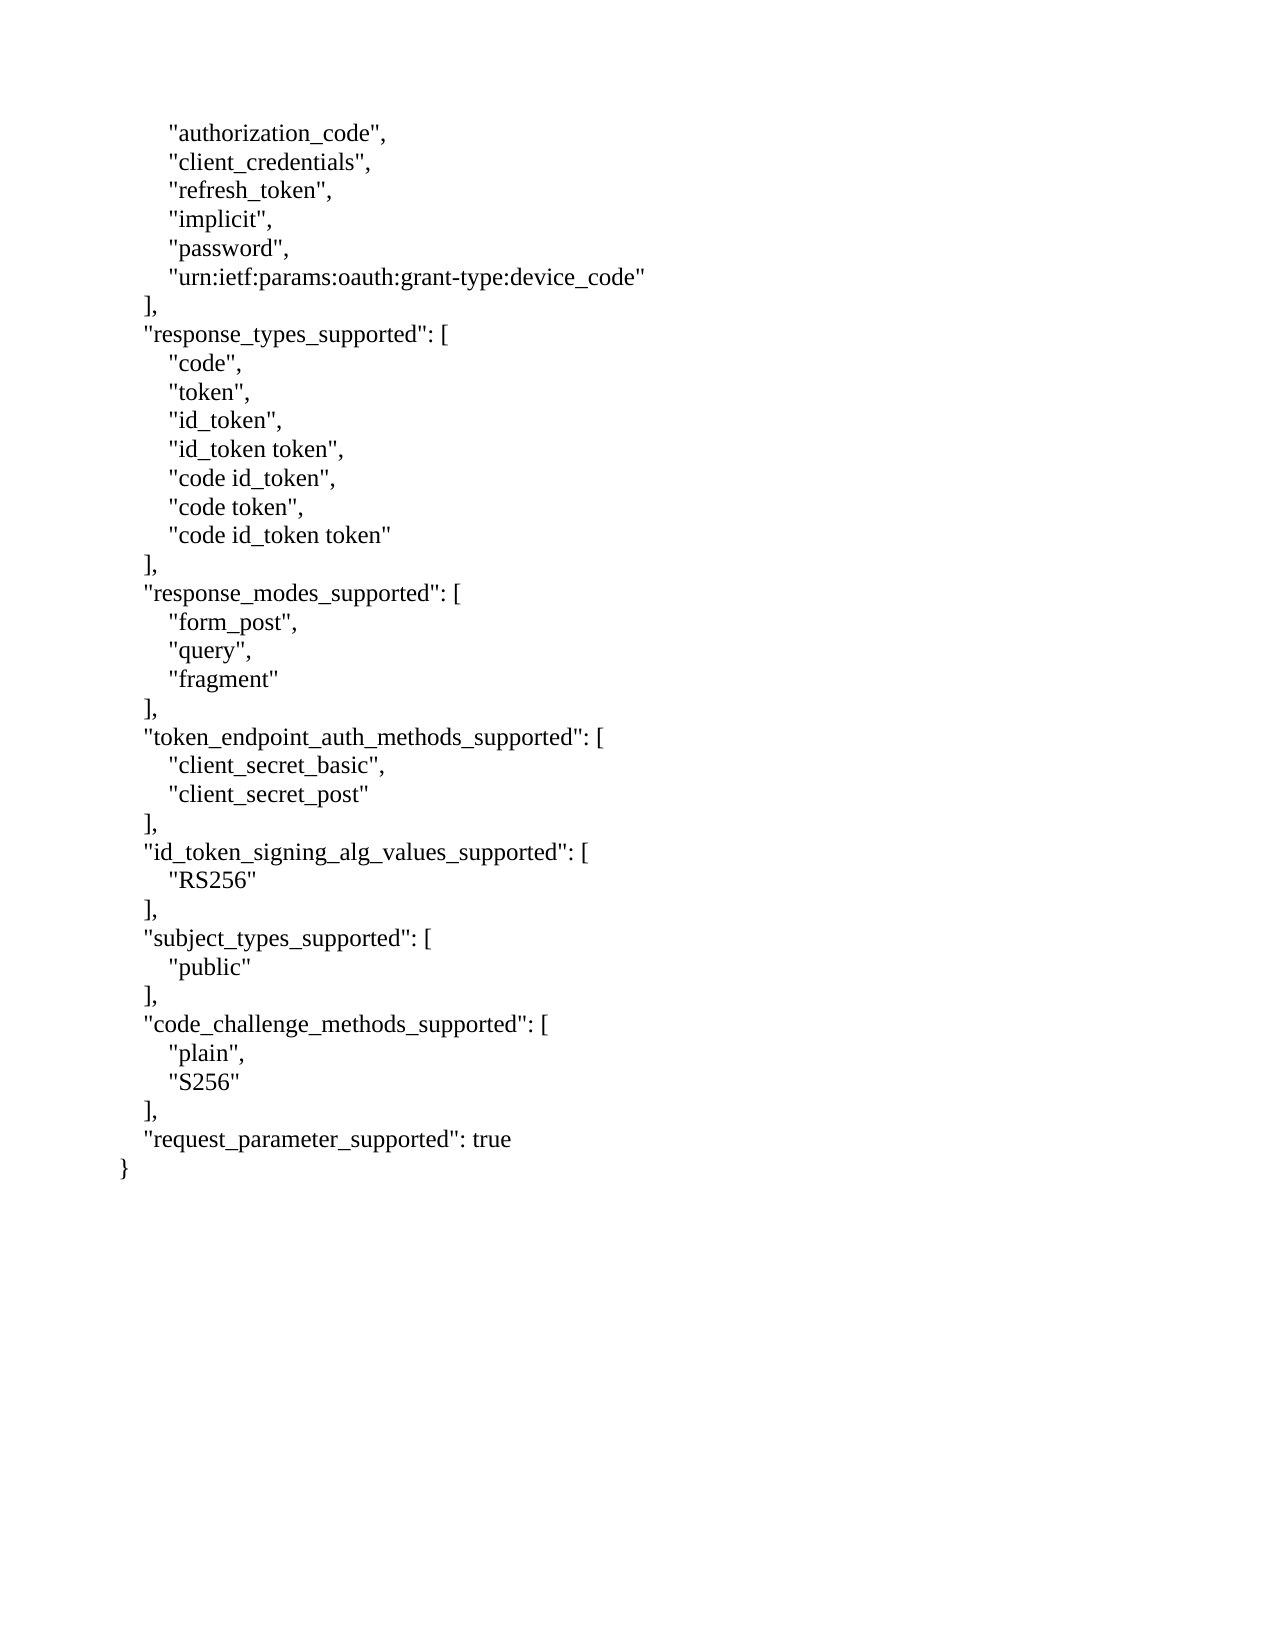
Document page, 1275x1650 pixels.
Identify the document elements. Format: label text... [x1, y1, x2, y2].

text "code id_token token" [118, 521, 1157, 549]
text ], [118, 1096, 1157, 1124]
text "refresh_token", [118, 176, 1157, 204]
text "client_secret_post" [118, 779, 1157, 808]
text "token", [118, 377, 1157, 406]
text "authorization_code", [118, 118, 1157, 147]
text "id_token", [118, 406, 1157, 434]
text "urn:ietf:params:oauth:grant-type:device_code" [118, 262, 1157, 291]
text ], [118, 894, 1157, 923]
text "password", [118, 233, 1157, 262]
text "token_endpoint_auth_methods_supported": [ [118, 722, 1157, 751]
text ], [118, 291, 1157, 319]
text "response_modes_supported": [ [118, 578, 1157, 607]
text "client_credentials", [118, 147, 1157, 176]
text "subject_types_supported": [ [118, 923, 1157, 952]
text "S256" [118, 1067, 1157, 1096]
text "implicit", [118, 204, 1157, 233]
text "code id_token", [118, 463, 1157, 492]
text "code token", [118, 492, 1157, 521]
text "query", [118, 636, 1157, 664]
text "fragment" [118, 664, 1157, 693]
text "code_challenge_methods_supported": [ [118, 1009, 1157, 1038]
text "request_parameter_supported": true [118, 1124, 1157, 1153]
text } [118, 1153, 1157, 1182]
text "response_types_supported": [ [118, 319, 1157, 348]
text "RS256" [118, 866, 1157, 894]
text ], [118, 981, 1157, 1009]
text "id_token token", [118, 434, 1157, 463]
text "id_token_signing_alg_values_supported": [ [118, 837, 1157, 866]
text "plain", [118, 1038, 1157, 1067]
text "code", [118, 348, 1157, 377]
text ], [118, 693, 1157, 722]
text "client_secret_basic", [118, 751, 1157, 779]
text "form_post", [118, 607, 1157, 636]
text ], [118, 549, 1157, 578]
text "public" [118, 952, 1157, 981]
text ], [118, 808, 1157, 837]
